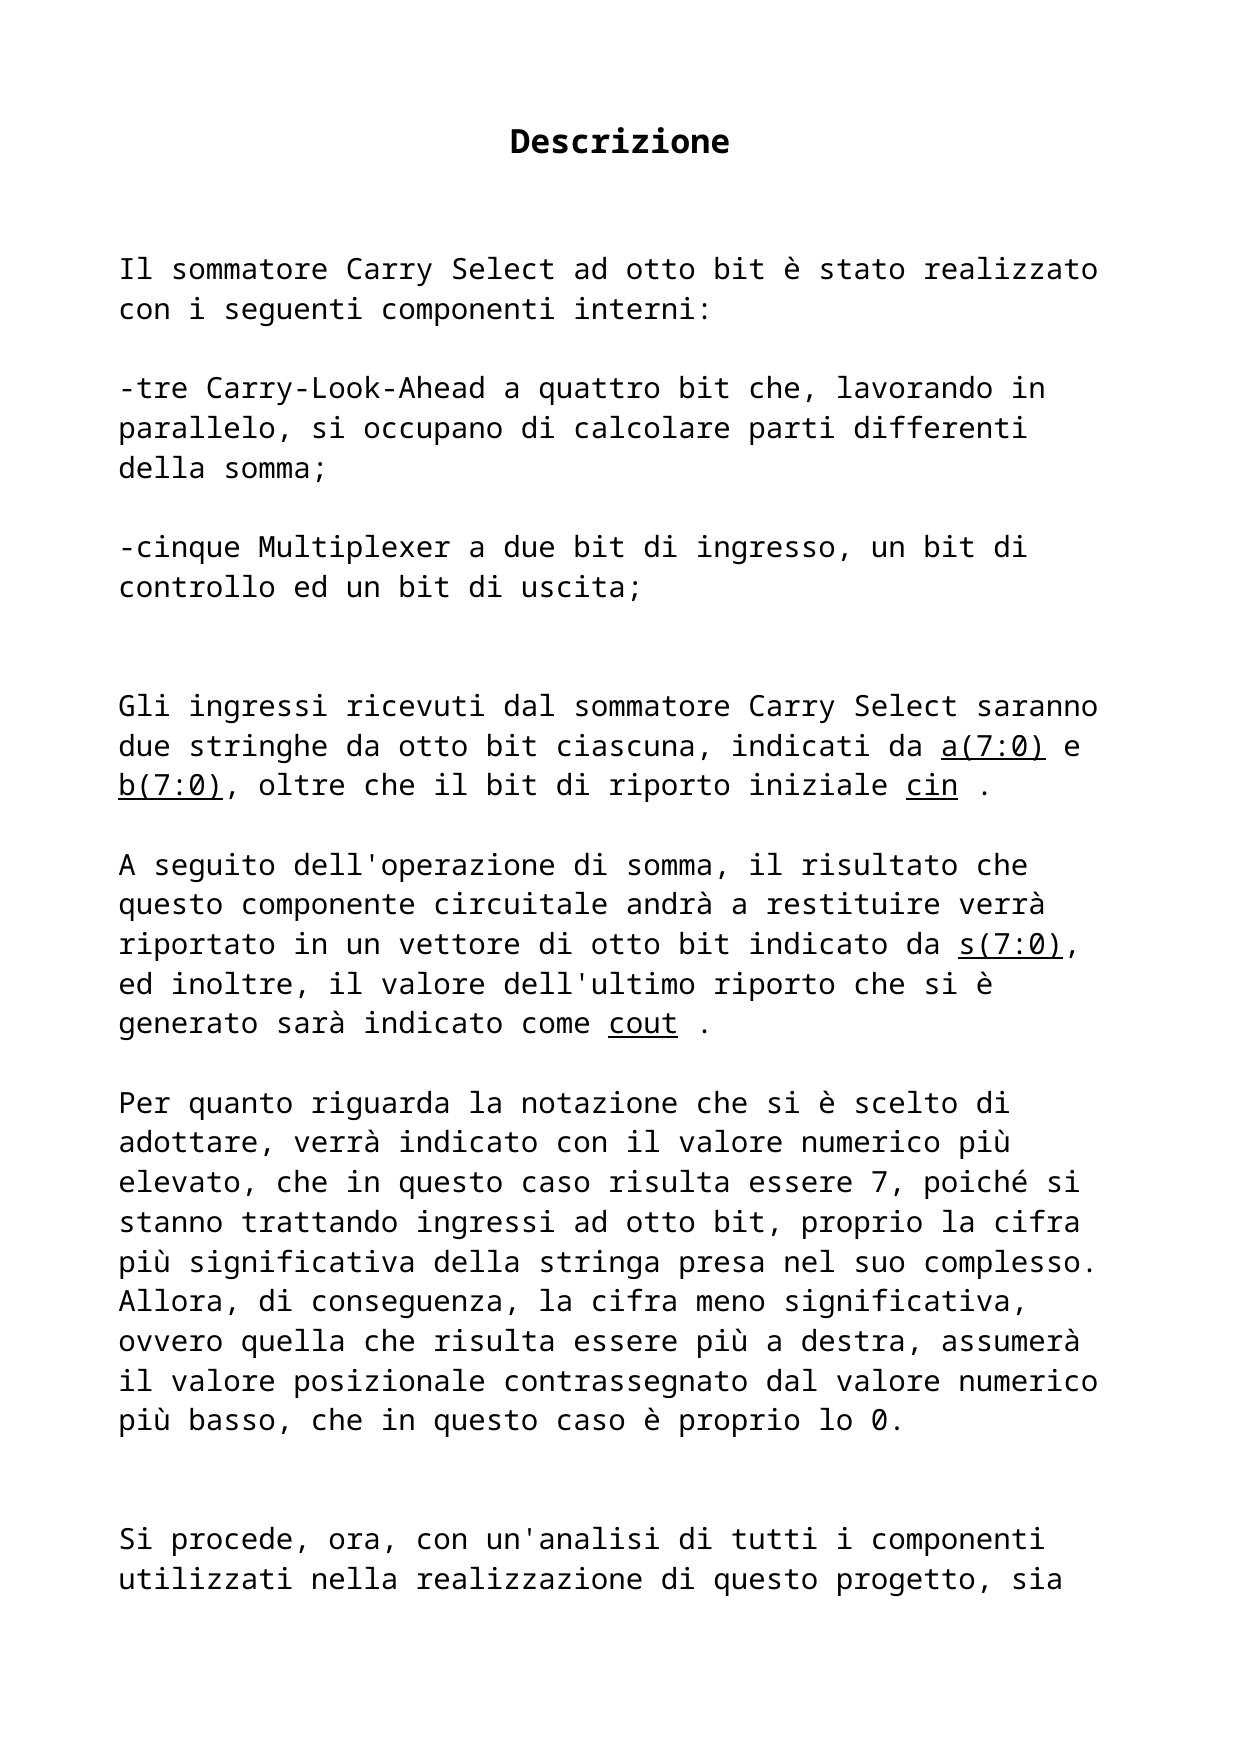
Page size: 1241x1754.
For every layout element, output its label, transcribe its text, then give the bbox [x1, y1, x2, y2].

text Gli ingressi ricevuti dal sommatore Carry Select saranno due stringhe da otto bit ciascuna, indicati da a(7:0) e b(7:0), oltre che il bit di riporto iniziale cin . [118, 685, 1122, 804]
text -cinque Multiplexer a due bit di ingresso, un bit di controllo ed un bit di uscita; [118, 526, 1122, 606]
text A seguito dell'operazione di somma, il risultato che questo componente circuitale andrà a restituire verrà riportato in un vettore di otto bit indicato da s(7:0), [118, 844, 1122, 963]
text Descrizione [118, 118, 1122, 163]
text ed inoltre, il valore dell'ultimo riporto che si è generato sarà indicato come cout . [118, 963, 1122, 1042]
text Allora, di conseguenza, la cifra meno significativa, ovvero quella che risulta essere più a destra, assumerà il valore posizionale contrassegnato dal valore numerico più basso, che in questo caso è proprio lo 0. [118, 1281, 1122, 1439]
text Il sommatore Carry Select ad otto bit è stato realizzato con i seguenti componenti interni: [118, 249, 1122, 328]
text Per quanto riguarda la notazione che si è scelto di adottare, verrà indicato con il valore numerico più elevato, che in questo caso risulta essere 7, poiché si stanno trattando ingressi ad otto bit, proprio la cifra più significativa della stringa presa nel suo complesso. [118, 1082, 1122, 1281]
text Si procede, ora, con un'analisi di tutti i componenti utilizzati nella realizzazione di questo progetto, sia [118, 1519, 1122, 1598]
text -tre Carry-Look-Ahead a quattro bit che, lavorando in parallelo, si occupano di calcolare parti differenti della somma; [118, 368, 1122, 487]
